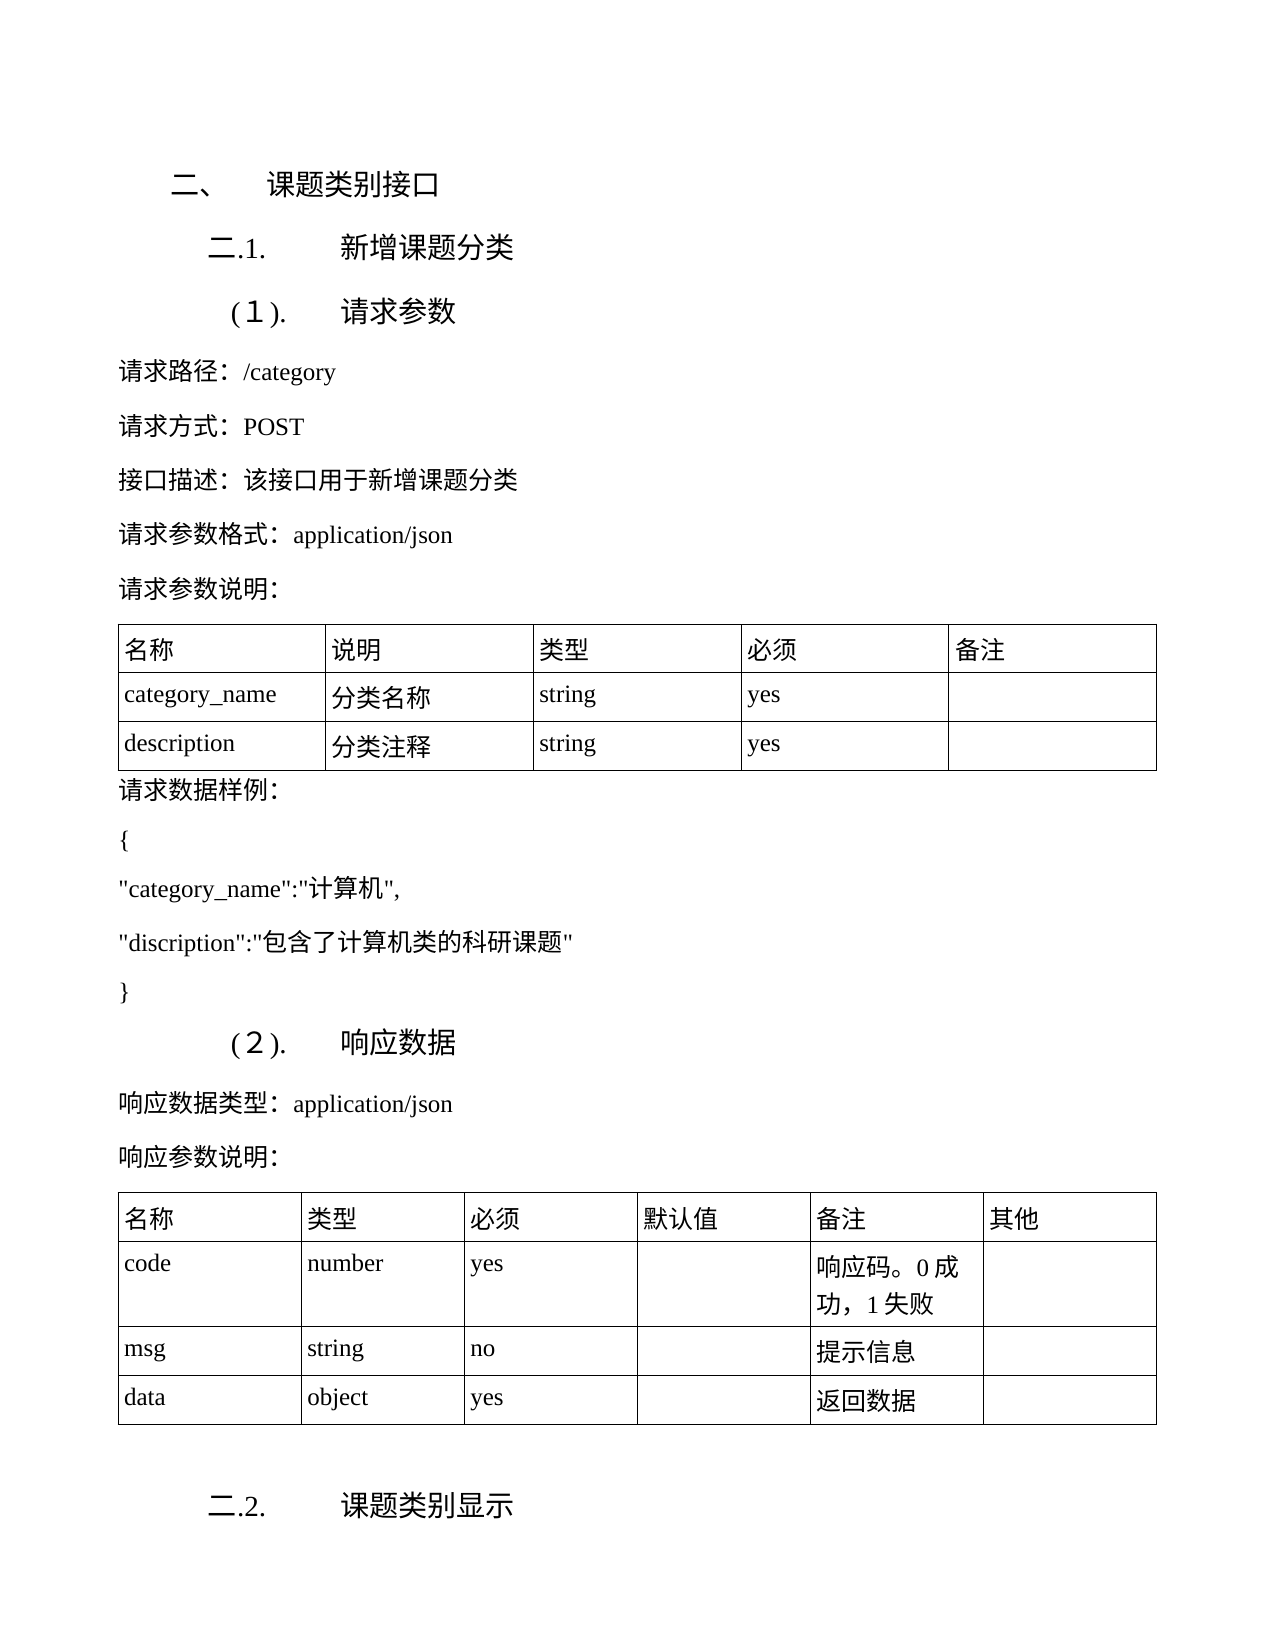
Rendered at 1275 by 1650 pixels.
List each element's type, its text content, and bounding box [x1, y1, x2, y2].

table_cell yes [465, 1376, 637, 1423]
text 请求数据样例： [118, 771, 1157, 807]
table_header 名称 [119, 625, 325, 672]
table_cell msg [119, 1327, 301, 1375]
table_cell [638, 1242, 810, 1326]
table_header 必须 [465, 1193, 637, 1241]
table_cell [984, 1327, 1156, 1375]
table_cell [638, 1327, 810, 1375]
table_cell yes [465, 1242, 637, 1326]
text 请求方式：POST [118, 406, 1157, 442]
table_cell yes [742, 673, 948, 721]
subtitle 新增课题分类 [193, 225, 1157, 267]
table_cell [638, 1376, 810, 1423]
table_cell 返回数据 [811, 1376, 983, 1423]
table_header 其他 [984, 1193, 1156, 1241]
table_header 说明 [326, 625, 533, 672]
table_cell 分类注释 [326, 722, 533, 770]
text 响应数据类型：application/json [118, 1083, 1157, 1120]
table_header 类型 [534, 625, 741, 672]
table_header 名称 [119, 1193, 301, 1241]
table_cell string [302, 1327, 464, 1375]
table_cell 分类名称 [326, 673, 533, 721]
text 接口描述：该接口用于新增课题分类 [118, 460, 1157, 497]
text } [118, 977, 1157, 1006]
subtitle 课题类别接口 [156, 161, 1157, 203]
table_cell description [119, 722, 325, 770]
table_header 默认值 [638, 1193, 810, 1241]
table_cell number [302, 1242, 464, 1326]
text 响应参数说明： [118, 1138, 1157, 1174]
table_cell category_name [119, 673, 325, 721]
table_header 类型 [302, 1193, 464, 1241]
table_cell data [119, 1376, 301, 1423]
text "category_name":"计算机", [118, 868, 1157, 904]
table_cell object [302, 1376, 464, 1423]
table_cell [984, 1376, 1156, 1423]
table_header 必须 [742, 625, 948, 672]
text { [118, 825, 1157, 854]
text 请求参数格式：application/json [118, 515, 1157, 551]
text "discription":"包含了计算机类的科研课题" [118, 923, 1157, 959]
table_cell string [534, 722, 741, 770]
subtitle 响应数据 [231, 1020, 1157, 1062]
table_cell [949, 722, 1156, 770]
text 请求参数说明： [118, 569, 1157, 605]
table_cell 提示信息 [811, 1327, 983, 1375]
table_header 备注 [811, 1193, 983, 1241]
table_cell [984, 1242, 1156, 1326]
table_cell yes [742, 722, 948, 770]
subtitle 课题类别显示 [193, 1482, 1157, 1524]
table_cell 响应码。0成功，1失败 [811, 1242, 983, 1326]
table_cell [949, 673, 1156, 721]
table_cell code [119, 1242, 301, 1326]
table_cell string [534, 673, 741, 721]
subtitle 请求参数 [231, 288, 1157, 330]
text 请求路径：/category [118, 352, 1157, 388]
table_header 备注 [949, 625, 1156, 672]
table_cell no [465, 1327, 637, 1375]
